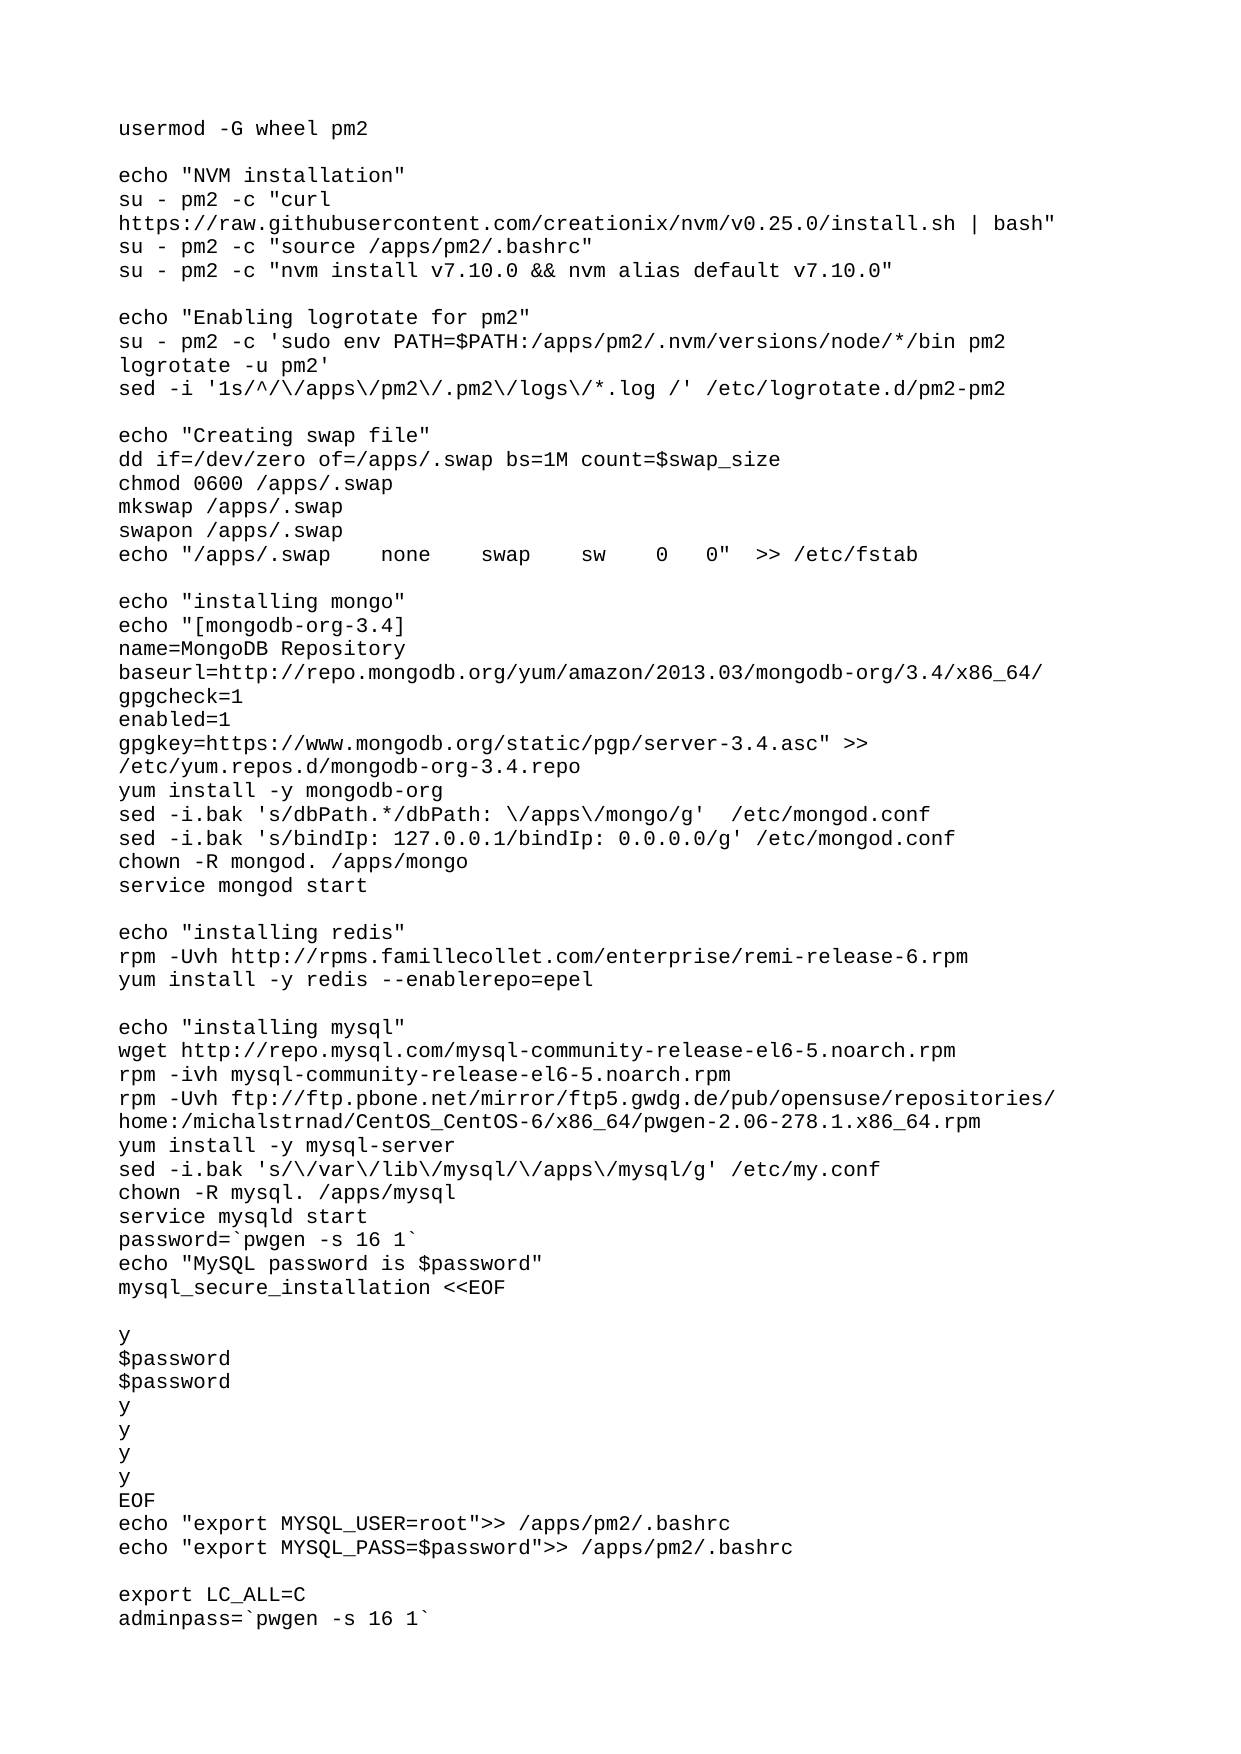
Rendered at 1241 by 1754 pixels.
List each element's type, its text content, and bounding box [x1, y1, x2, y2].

text sed -i '1s/^/\/apps\/pm2\/.pm2\/logs\/*.log /' /etc/logrotate.d/pm2-pm2 [118, 378, 1122, 402]
text sed -i.bak 's/\/var\/lib\/mysql/\/apps\/mysql/g' /etc/my.conf [118, 1158, 1122, 1182]
text echo "installing redis" [118, 922, 1122, 946]
text chmod 0600 /apps/.swap [118, 473, 1122, 496]
text echo "MySQL password is $password" [118, 1253, 1122, 1277]
text usermod -G wheel pm2 [118, 118, 1122, 142]
text service mongod start [118, 875, 1122, 898]
text echo "Creating swap file" [118, 426, 1122, 449]
text echo "NVM installation" [118, 165, 1122, 189]
text enabled=1 [118, 709, 1122, 733]
text y [118, 1324, 1122, 1348]
text export LC_ALL=C [118, 1584, 1122, 1608]
text rpm -Uvh http://rpms.famillecollet.com/enterprise/remi-release-6.rpm [118, 946, 1122, 969]
text $password [118, 1371, 1122, 1395]
text name=MongoDB Repository [118, 638, 1122, 662]
text service mysqld start [118, 1206, 1122, 1229]
text chown -R mongod. /apps/mongo [118, 851, 1122, 875]
text y [118, 1466, 1122, 1489]
text y [118, 1442, 1122, 1466]
text echo "Enabling logrotate for pm2" [118, 307, 1122, 331]
text echo "/apps/.swap none swap sw 0 0" >> /etc/fstab [118, 544, 1122, 567]
text yum install -y redis --enablerepo=epel [118, 969, 1122, 993]
text sed -i.bak 's/bindIp: 127.0.0.1/bindIp: 0.0.0.0/g' /etc/mongod.conf [118, 827, 1122, 851]
text echo "export MYSQL_USER=root">> /apps/pm2/.bashrc [118, 1513, 1122, 1537]
text su - pm2 -c "curl https://raw.githubusercontent.com/creationix/nvm/v0.25.0/install.sh | bash" [118, 189, 1122, 236]
text su - pm2 -c "source /apps/pm2/.bashrc" [118, 236, 1122, 260]
text EOF [118, 1489, 1122, 1513]
text chown -R mysql. /apps/mysql [118, 1182, 1122, 1206]
text password=`pwgen -s 16 1` [118, 1229, 1122, 1253]
text echo "installing mongo" [118, 591, 1122, 615]
text yum install -y mongodb-org [118, 780, 1122, 804]
text gpgkey=https://www.mongodb.org/static/pgp/server-3.4.asc" >> /etc/yum.repos.d/mongodb-org-3.4.repo [118, 733, 1122, 780]
text gpgcheck=1 [118, 686, 1122, 709]
text swapon /apps/.swap [118, 520, 1122, 544]
text echo "[mongodb-org-3.4] [118, 615, 1122, 638]
text baseurl=http://repo.mongodb.org/yum/amazon/2013.03/mongodb-org/3.4/x86_64/ [118, 662, 1122, 686]
text yum install -y mysql-server [118, 1135, 1122, 1158]
text echo "installing mysql" [118, 1017, 1122, 1040]
text rpm -ivh mysql-community-release-el6-5.noarch.rpm [118, 1064, 1122, 1088]
text rpm -Uvh ftp://ftp.pbone.net/mirror/ftp5.gwdg.de/pub/opensuse/repositories/home:/michalstrnad/CentOS_CentOS-6/x86_64/pwgen-2.06-278.1.x86_64.rpm [118, 1088, 1122, 1135]
text $password [118, 1348, 1122, 1371]
text adminpass=`pwgen -s 16 1` [118, 1608, 1122, 1631]
text dd if=/dev/zero of=/apps/.swap bs=1M count=$swap_size [118, 449, 1122, 473]
text su - pm2 -c "nvm install v7.10.0 && nvm alias default v7.10.0" [118, 260, 1122, 284]
text echo "export MYSQL_PASS=$password">> /apps/pm2/.bashrc [118, 1537, 1122, 1561]
text mkswap /apps/.swap [118, 496, 1122, 520]
text wget http://repo.mysql.com/mysql-community-release-el6-5.noarch.rpm [118, 1040, 1122, 1064]
text su - pm2 -c 'sudo env PATH=$PATH:/apps/pm2/.nvm/versions/node/*/bin pm2 logrotate -u pm2' [118, 331, 1122, 378]
text y [118, 1419, 1122, 1442]
text mysql_secure_installation <<EOF [118, 1277, 1122, 1300]
text sed -i.bak 's/dbPath.*/dbPath: \/apps\/mongo/g' /etc/mongod.conf [118, 804, 1122, 827]
text y [118, 1395, 1122, 1419]
